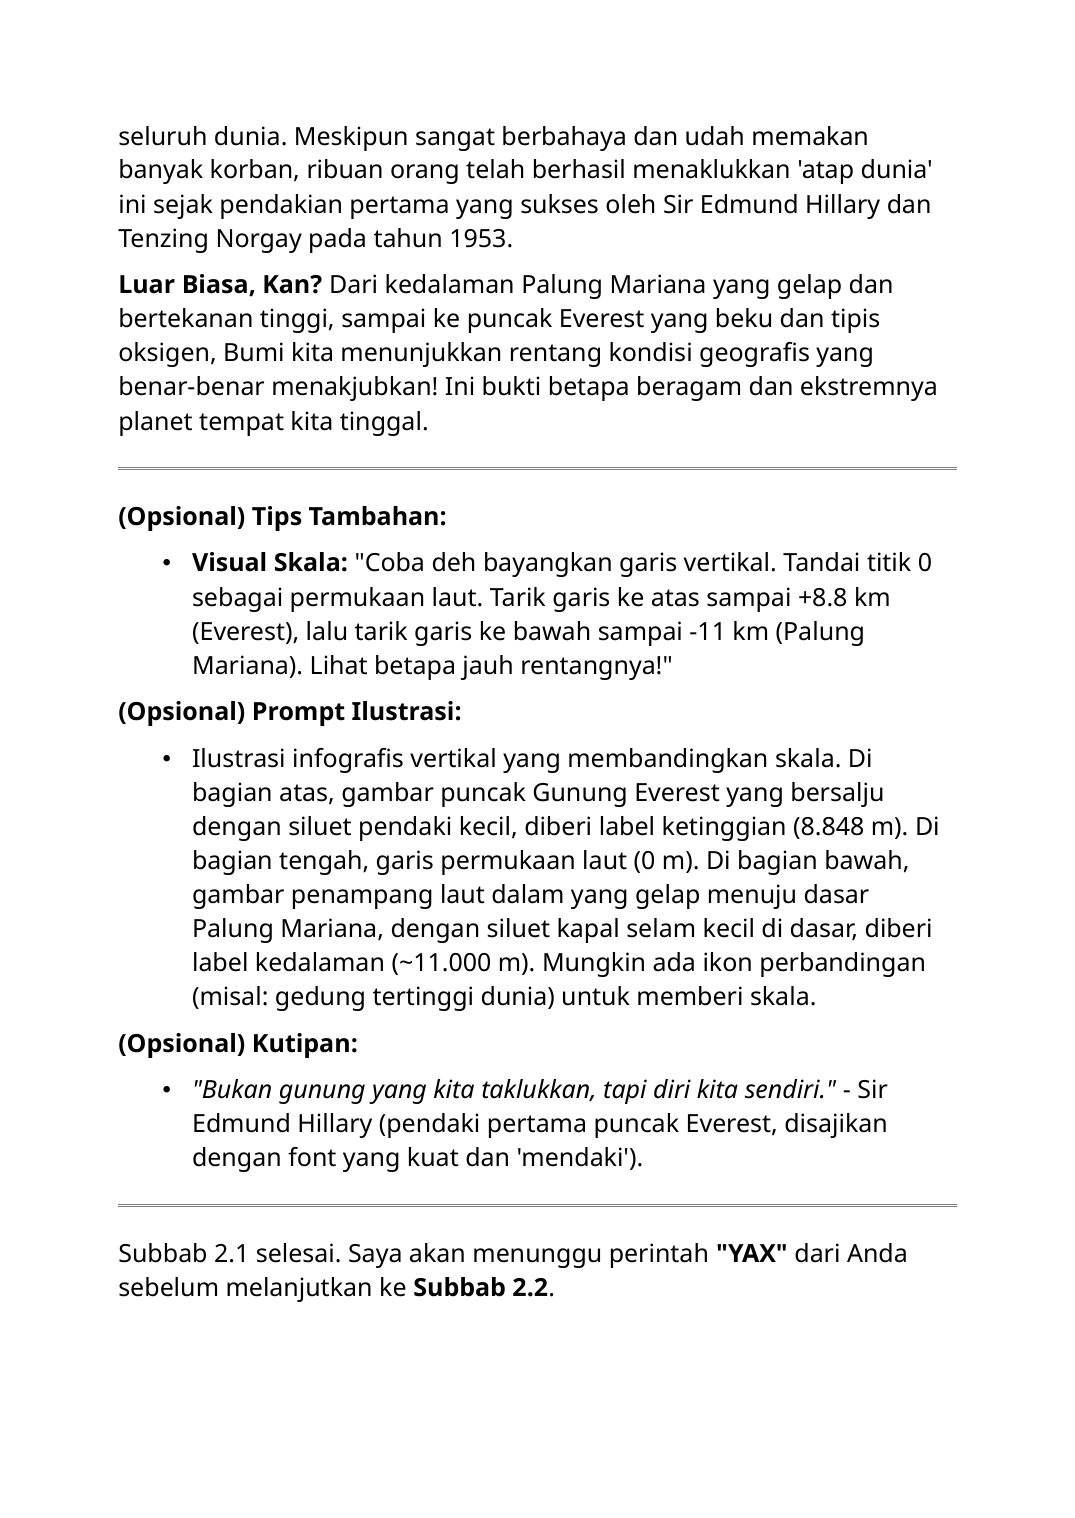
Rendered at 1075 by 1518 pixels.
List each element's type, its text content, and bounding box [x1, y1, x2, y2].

text (Opsional) Prompt Ilustrasi: [118, 694, 957, 728]
text (Opsional) Tips Tambahan: [118, 498, 957, 533]
text seluruh dunia. Meskipun sangat berbahaya dan udah memakan banyak korban, ribuan orang telah berhasil menaklukkan 'atap dunia' ini sejak pendakian pertama yang sukses oleh Sir Edmund Hillary dan Tenzing Norgay pada tahun 1953. [118, 118, 957, 254]
text Luar Biasa, Kan? Dari kedalaman Palung Mariana yang gelap dan bertekanan tinggi, sampai ke puncak Everest yang beku dan tipis oksigen, Bumi kita menunjukkan rentang kondisi geografis yang benar-benar menakjubkan! Ini bukti betapa beragam dan ekstremnya planet tempat kita tinggal. [118, 267, 957, 437]
list Ilustrasi infografis vertikal yang membandingkan skala. Di bagian atas, gambar puncak Gunung Everest yang bersalju dengan siluet pendaki kecil, diberi label ketinggian (8.848 m). Di bagian tengah, garis permukaan laut (0 m). Di bagian bawah, gambar penampang laut dalam yang gelap menuju dasar Palung Mariana, dengan siluet kapal selam kecil di dasar, diberi label kedalaman (~11.000 m). Mungkin ada ikon perbandingan (misal: gedung tertinggi dunia) untuk memberi skala. [162, 740, 957, 1013]
text Subbab 2.1 selesai. Saya akan menunggu perintah "YAX" dari Anda sebelum melanjutkan ke Subbab 2.2. [118, 1236, 957, 1304]
list Visual Skala: "Coba deh bayangkan garis vertikal. Tandai titik 0 sebagai permukaan laut. Tarik garis ke atas sampai +8.8 km (Everest), lalu tarik garis ke bawah sampai -11 km (Palung Mariana). Lihat betapa jauh rentangnya!" [162, 545, 957, 681]
text (Opsional) Kutipan: [118, 1025, 957, 1059]
list "Bukan gunung yang kita taklukkan, tapi diri kita sendiri." - Sir Edmund Hillary (pendaki pertama puncak Everest, disajikan dengan font yang kuat dan 'mendaki'). [162, 1072, 957, 1174]
